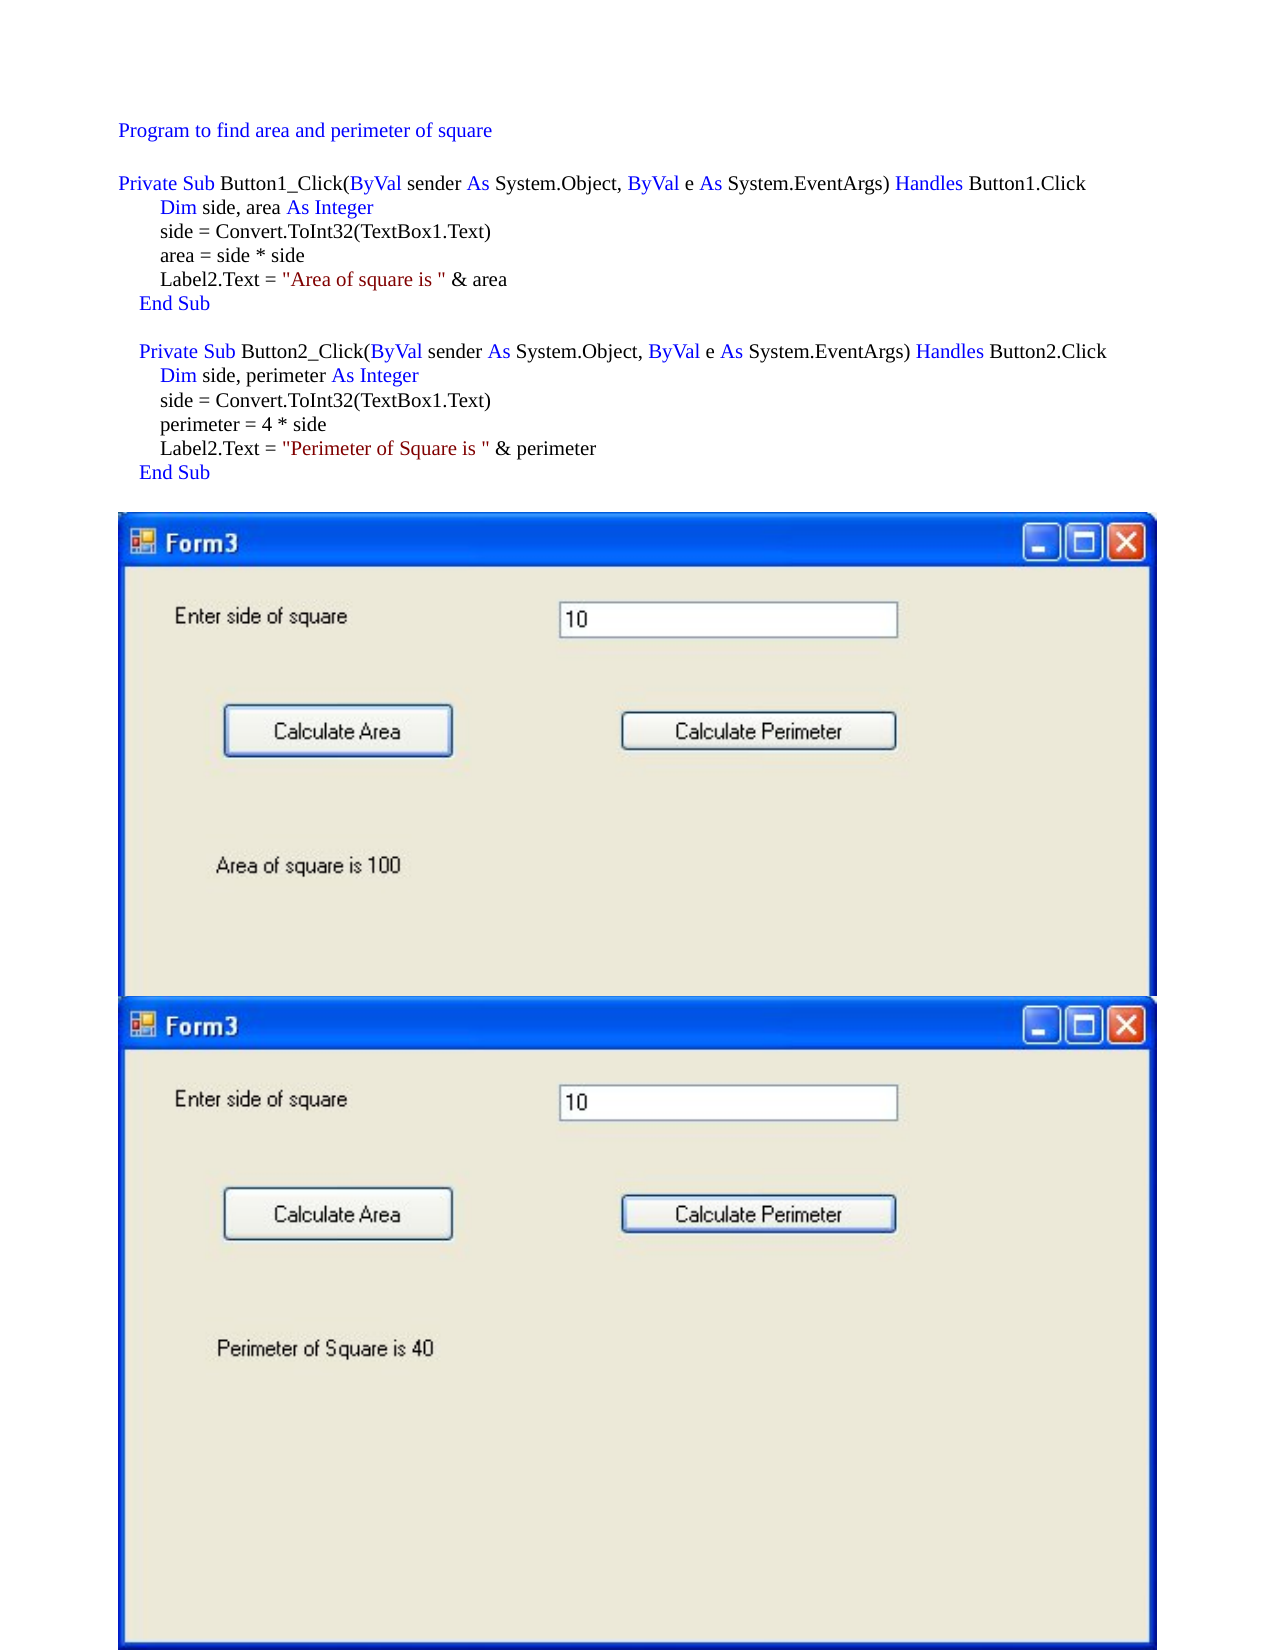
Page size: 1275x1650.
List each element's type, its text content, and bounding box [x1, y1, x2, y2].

text Private Sub Button2_Click(ByVal sender As System.Object, ByVal e As System.EventArgs) Handles Button2.Click [118, 339, 1157, 363]
text area = side * side [118, 243, 1157, 267]
text Label2.Text = "Perimeter of Square is " & perimeter [118, 436, 1157, 460]
text End Sub [118, 291, 1157, 315]
text Label2.Text = "Area of square is " & area [118, 267, 1157, 291]
text End Sub [118, 460, 1157, 484]
text Program to find area and perimeter of square [118, 118, 1157, 142]
picture [118, 512, 1157, 1650]
text side = Convert.ToInt32(TextBox1.Text) [118, 387, 1157, 412]
text Private Sub Button1_Click(ByVal sender As System.Object, ByVal e As System.EventArgs) Handles Button1.Click [118, 171, 1157, 195]
text perimeter = 4 * side [118, 412, 1157, 436]
text Dim side, area As Integer [118, 195, 1157, 219]
text Dim side, perimeter As Integer [118, 363, 1157, 387]
text side = Convert.ToInt32(TextBox1.Text) [118, 219, 1157, 243]
